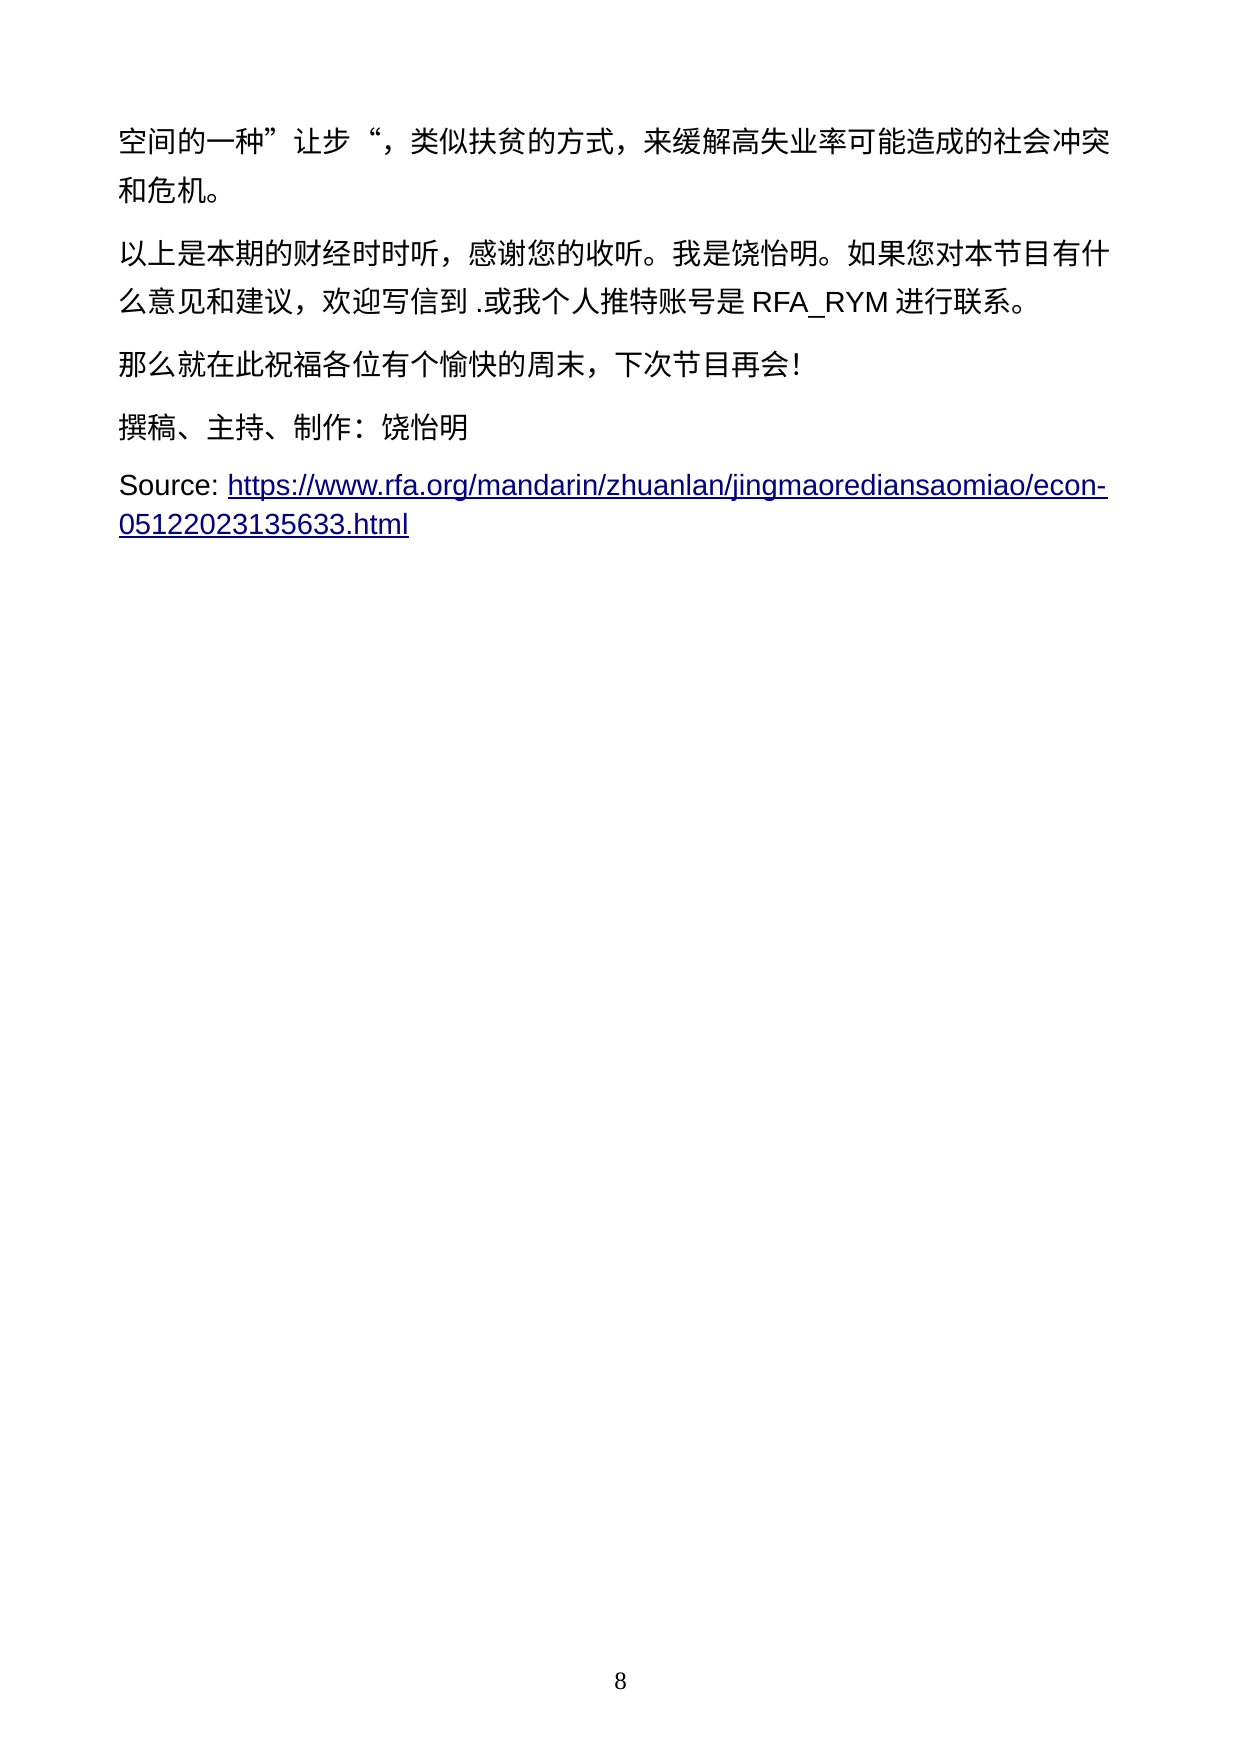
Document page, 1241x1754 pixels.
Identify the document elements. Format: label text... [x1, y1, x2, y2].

text 空间的一种”让步“，类似扶贫的方式，来缓解高失业率可能造成的社会冲突和危机。 [118, 118, 1122, 209]
text 那么就在此祝福各位有个愉快的周末，下次节目再会！ [118, 342, 1122, 384]
text Source: https://www.rfa.org/mandarin/zhuanlan/jingmaorediansaomiao/econ-05122023135633.html [118, 468, 1122, 540]
text 撰稿、主持、制作：饶怡明 [118, 405, 1122, 447]
text 以上是本期的财经时时听，感谢您的收听。我是饶怡明。如果您对本节目有什么意见和建议，欢迎写信到 .或我个人推特账号是RFA_RYM进行联系。 [118, 230, 1122, 321]
